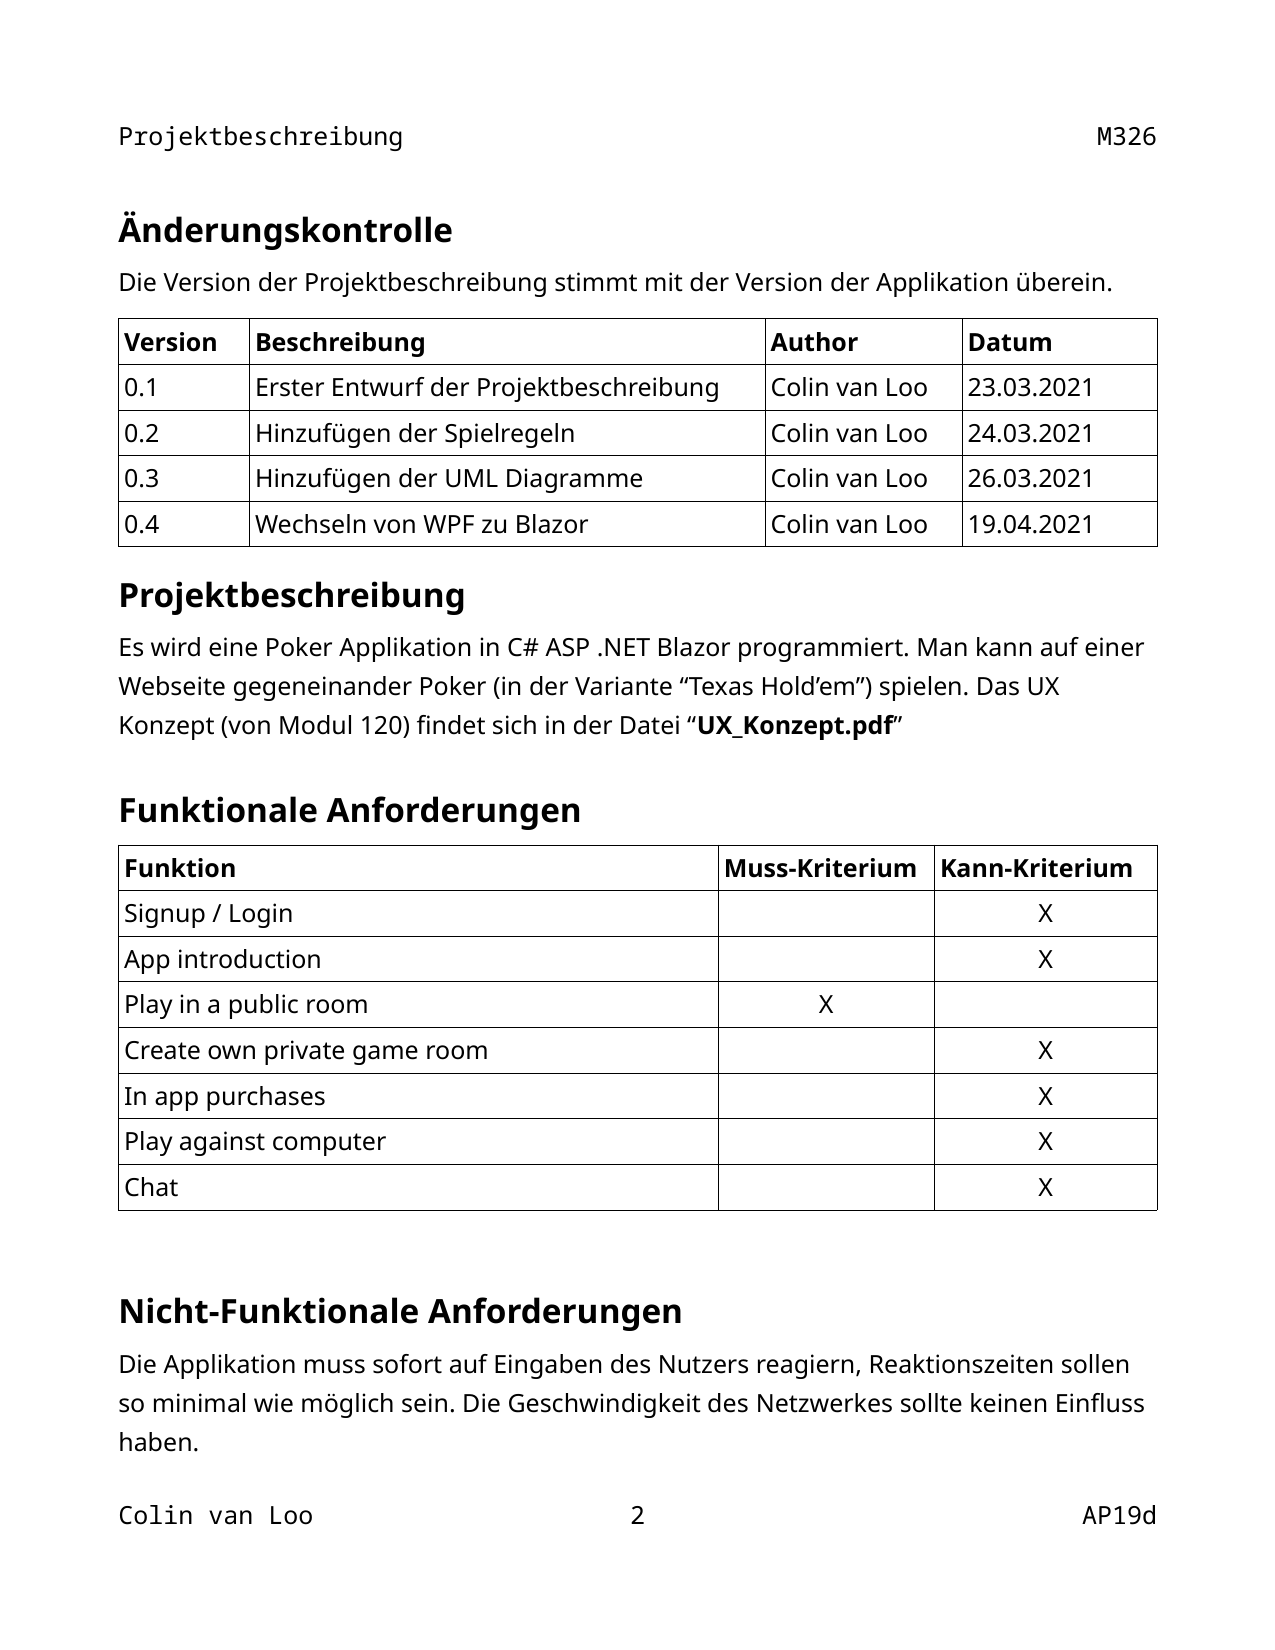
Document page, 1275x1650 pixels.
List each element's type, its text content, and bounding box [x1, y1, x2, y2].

table_cell Hinzufügen der Spielregeln [250, 411, 765, 455]
table_cell 26.03.2021 [963, 456, 1157, 501]
table_cell 19.04.2021 [963, 502, 1157, 546]
table_cell Colin van Loo [766, 365, 962, 409]
table_header Beschreibung [250, 319, 765, 364]
text Die Version der Projektbeschreibung stimmt mit der Version der Applikation überein. [118, 264, 1157, 299]
table_header Muss-Kriterium [719, 846, 934, 890]
subtitle Nicht-Funktionale Anforderungen [118, 1288, 1157, 1334]
table_cell In app purchases [119, 1074, 718, 1118]
table_cell 0.2 [119, 411, 249, 455]
table_cell [719, 1165, 934, 1209]
table_cell [935, 982, 1157, 1027]
table_cell X [935, 1119, 1157, 1164]
table_cell [719, 1074, 934, 1118]
table_cell Colin van Loo [766, 502, 962, 546]
table_cell X [935, 1165, 1157, 1209]
subtitle Funktionale Anforderungen [118, 787, 1157, 832]
table_cell [719, 937, 934, 981]
table_header Author [766, 319, 962, 364]
table_cell X [935, 891, 1157, 936]
table_cell Create own private game room [119, 1028, 718, 1073]
table_cell App introduction [119, 937, 718, 981]
table_cell [719, 1119, 934, 1164]
table_header Datum [963, 319, 1157, 364]
table_header Kann-Kriterium [935, 846, 1157, 890]
table_cell X [719, 982, 934, 1027]
subtitle Projektbeschreibung [118, 572, 1157, 617]
table_cell X [935, 1074, 1157, 1118]
table_cell Wechseln von WPF zu Blazor [250, 502, 765, 546]
table_cell 24.03.2021 [963, 411, 1157, 455]
table_cell X [935, 937, 1157, 981]
subtitle Änderungskontrolle [118, 207, 1157, 252]
table_cell [719, 1028, 934, 1073]
table_cell Colin van Loo [766, 456, 962, 501]
table_cell Colin van Loo [766, 411, 962, 455]
table_cell X [935, 1028, 1157, 1073]
table_cell Play against computer [119, 1119, 718, 1164]
table_cell 0.3 [119, 456, 249, 501]
table_cell Play in a public room [119, 982, 718, 1027]
table_cell Erster Entwurf der Projektbeschreibung [250, 365, 765, 409]
table_cell 23.03.2021 [963, 365, 1157, 409]
text Es wird eine Poker Applikation in C# ASP .NET Blazor programmiert. Man kann auf einer Webseite gegeneinander Poker (in der Variante “Texas Hold’em”) spielen. Das UX Konzept (von Modul 120) findet sich in der Datei “UX_Konzept.pdf” [118, 629, 1157, 742]
table_cell Signup / Login [119, 891, 718, 936]
table_cell Chat [119, 1165, 718, 1209]
table_header Version [119, 319, 249, 364]
text Die Applikation muss sofort auf Eingaben des Nutzers reagiern, Reaktionszeiten sollen so minimal wie möglich sein. Die Geschwindigkeit des Netzwerkes sollte keinen Einfluss haben. [118, 1346, 1157, 1459]
table_cell 0.4 [119, 502, 249, 546]
table_cell 0.1 [119, 365, 249, 409]
table_header Funktion [119, 846, 718, 890]
table_cell [719, 891, 934, 936]
table_cell Hinzufügen der UML Diagramme [250, 456, 765, 501]
